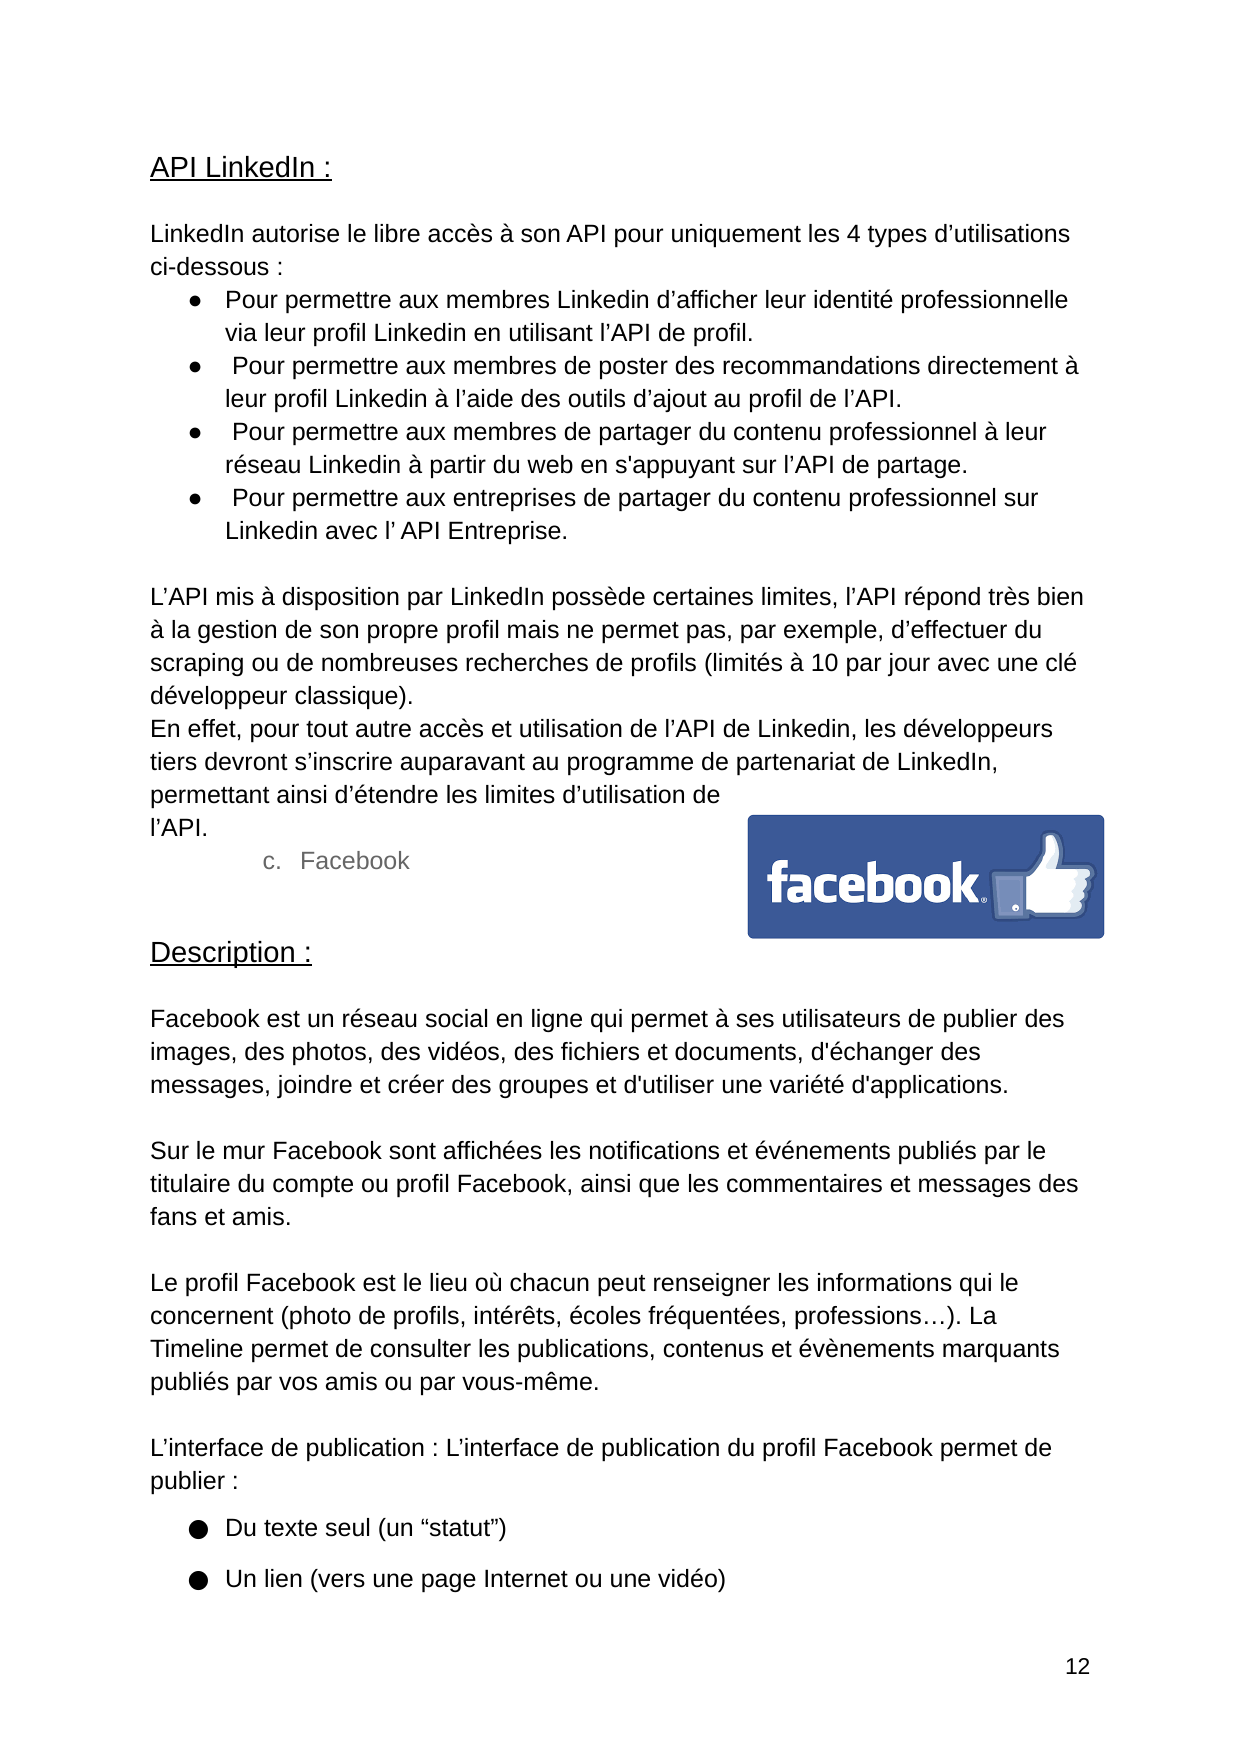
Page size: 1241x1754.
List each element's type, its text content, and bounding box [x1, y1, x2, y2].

text L’interface de publication : L’interface de publication du profil Facebook permet de publier : [150, 1433, 1090, 1495]
text Sur le mur Facebook sont affichées les notifications et événements publiés par le titulaire du compte ou profil Facebook, ainsi que les commentaires et messages des fans et amis. [150, 1136, 1090, 1231]
text L’API mis à disposition par LinkedIn possède certaines limites, l’API répond très bien à la gestion de son propre profil mais ne permet pas, par exemple, d’effectuer du scraping ou de nombreuses recherches de profils (limités à 10 par jour avec une clé développeur classique). [150, 582, 1090, 710]
text API LinkedIn : [150, 150, 1090, 183]
list Du texte seul (un “statut”) [187, 1499, 1090, 1551]
picture [745, 813, 1106, 940]
text En effet, pour tout autre accès et utilisation de l’API de Linkedin, les développeurs tiers devront s’inscrire auparavant au programme de partenariat de LinkedIn, permettant ainsi d’étendre les limites d’utilisation de l’API. [150, 714, 1090, 842]
text Facebook est un réseau social en ligne qui permet à ses utilisateurs de publier des images, des photos, des vidéos, des fichiers et documents, d'échanger des messages, joindre et créer des groupes et d'utiliser une variété d'applications. [150, 1004, 1090, 1099]
list Un lien (vers une page Internet ou une vidéo) [187, 1551, 1090, 1602]
list Pour permettre aux membres de poster des recommandations directement à leur profil Linkedin à l’aide des outils d’ajout au profil de l’API. [187, 351, 1090, 413]
list Pour permettre aux membres de partager du contenu professionnel à leur réseau Linkedin à partir du web en s'appuyant sur l’API de partage. [187, 417, 1090, 479]
list Pour permettre aux entreprises de partager du contenu professionnel sur Linkedin avec l’ API Entreprise. [187, 483, 1090, 545]
text Le profil Facebook est le lieu où chacun peut renseigner les informations qui le concernent (photo de profils, intérêts, écoles fréquentées, professions…). La Timeline permet de consulter les publications, contenus et évènements marquants publiés par vos amis ou par vous-même. [150, 1268, 1090, 1396]
list Pour permettre aux membres Linkedin d’afficher leur identité professionnelle via leur profil Linkedin en utilisant l’API de profil. [187, 285, 1090, 347]
text LinkedIn autorise le libre accès à son API pour uniquement les 4 types d’utilisations ci-dessous : [150, 219, 1090, 281]
text Description : [150, 935, 1090, 969]
subtitle Facebook [262, 846, 745, 875]
